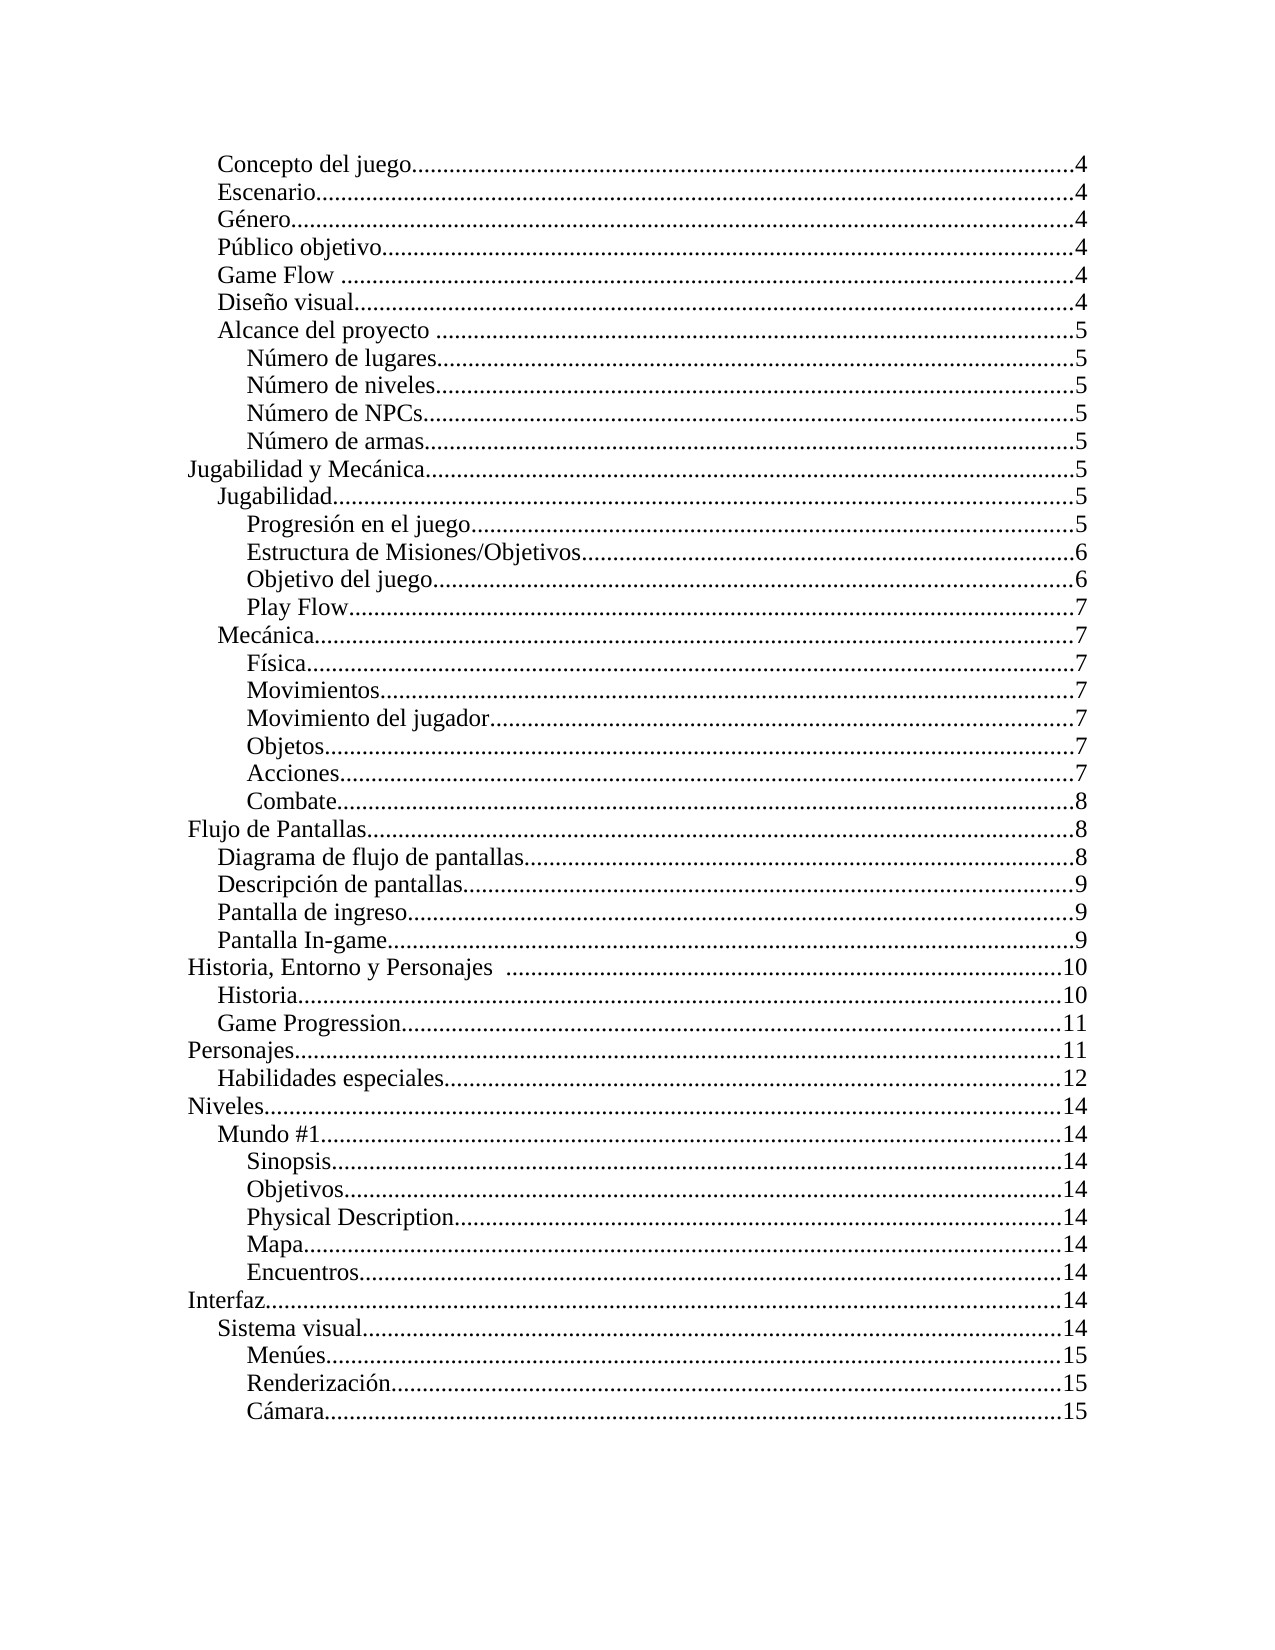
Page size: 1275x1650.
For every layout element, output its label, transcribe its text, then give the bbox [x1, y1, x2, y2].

text Diseño visual 4 [217, 288, 1087, 316]
text Historia 10 [217, 981, 1087, 1009]
text Pantalla In-game 9 [217, 926, 1087, 953]
text Renderización 15 [246, 1369, 1087, 1397]
text Sistema visual 14 [217, 1314, 1087, 1341]
text Mundo #1 14 [217, 1120, 1087, 1147]
text Física 7 [246, 649, 1087, 676]
text Game Flow 4 [217, 261, 1087, 288]
text Objetos 7 [246, 732, 1087, 759]
text Sinopsis 14 [246, 1147, 1087, 1175]
text Objetivos 14 [246, 1175, 1087, 1203]
text Play Flow 7 [246, 593, 1087, 621]
text Combate 8 [246, 787, 1087, 815]
text Número de NPCs 5 [246, 399, 1087, 427]
text Flujo de Pantallas 8 [187, 815, 1087, 843]
text Niveles 14 [187, 1092, 1087, 1120]
text Escenario 4 [217, 178, 1087, 205]
text Descripción de pantallas 9 [217, 870, 1087, 898]
text Diagrama de flujo de pantallas 8 [217, 843, 1087, 870]
text Movimiento del jugador 7 [246, 704, 1087, 732]
text Pantalla de ingreso 9 [217, 898, 1087, 926]
text Número de niveles 5 [246, 372, 1087, 399]
text Acciones 7 [246, 759, 1087, 787]
text Physical Description 14 [246, 1203, 1087, 1231]
text Interfaz 14 [187, 1286, 1087, 1314]
text Concepto del juego 4 [217, 150, 1087, 178]
text Movimientos 7 [246, 676, 1087, 704]
text Progresión en el juego 5 [246, 510, 1087, 538]
text Jugabilidad y Mecánica 5 [187, 455, 1087, 482]
text Público objetivo 4 [217, 233, 1087, 261]
text Jugabilidad 5 [217, 482, 1087, 510]
text Mecánica 7 [217, 621, 1087, 649]
text Estructura de Misiones/Objetivos 6 [246, 538, 1087, 566]
text Género 4 [217, 205, 1087, 233]
text Cámara 15 [246, 1397, 1087, 1424]
text Menúes 15 [246, 1341, 1087, 1369]
text Objetivo del juego 6 [246, 566, 1087, 593]
text Mapa 14 [246, 1231, 1087, 1258]
text Número de armas 5 [246, 427, 1087, 455]
text Número de lugares 5 [246, 344, 1087, 372]
text Game Progression 11 [217, 1009, 1087, 1037]
text Historia, Entorno y Personajes 10 [187, 953, 1087, 981]
text Habilidades especiales 12 [217, 1064, 1087, 1092]
text Encuentros 14 [246, 1258, 1087, 1286]
text Alcance del proyecto 5 [217, 316, 1087, 344]
text Personajes 11 [187, 1037, 1087, 1064]
